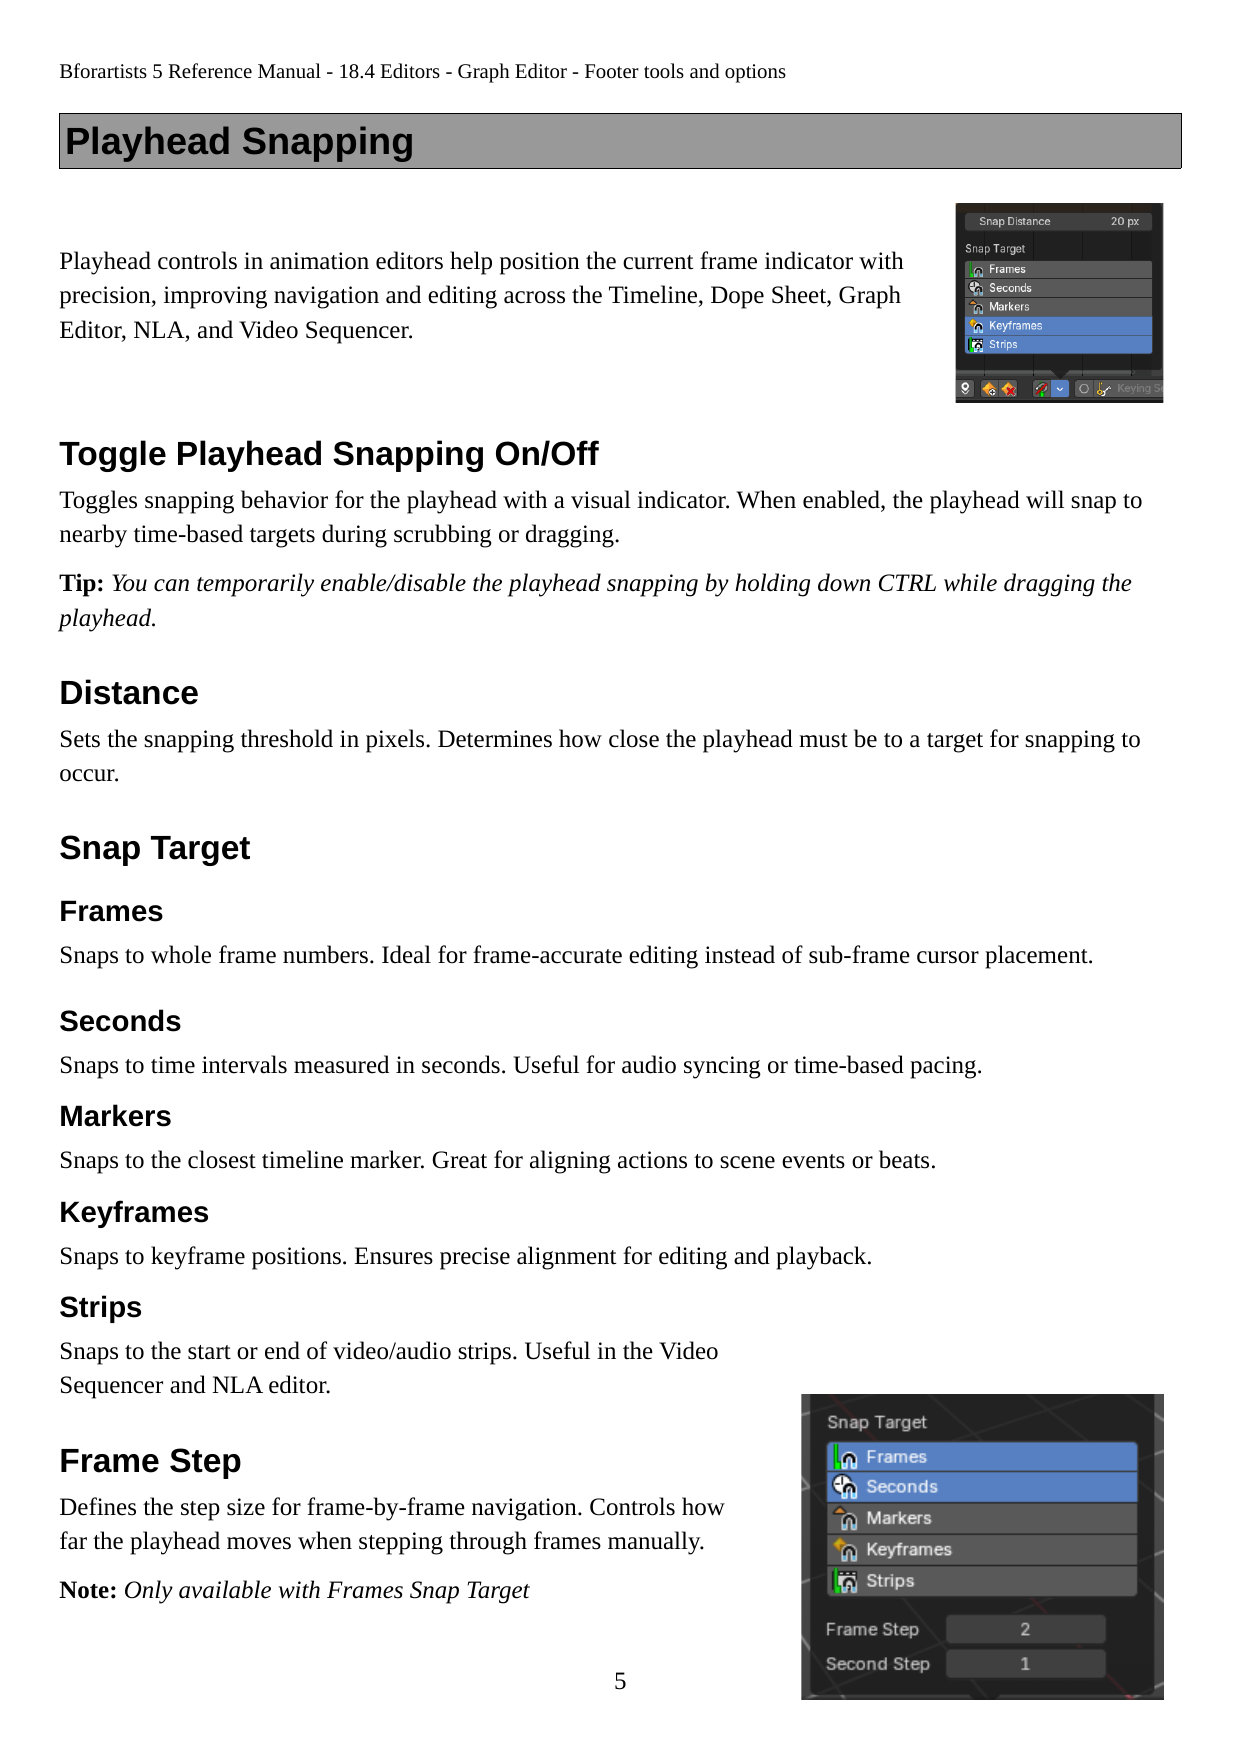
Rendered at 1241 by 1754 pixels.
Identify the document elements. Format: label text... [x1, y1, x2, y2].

text Snaps to keyframe positions. Ensures precise alignment for editing and playback. [59, 1241, 1181, 1269]
subtitle Frame Step [59, 1440, 801, 1479]
text Snaps to whole frame numbers. Ideal for frame-accurate editing instead of sub-frame cursor placement. [59, 940, 1181, 969]
subtitle Seconds [59, 1004, 1181, 1038]
subtitle [1164, 1440, 1181, 1479]
text Snaps to the start or end of video/audio strips. Useful in the Video Sequencer and NLA editor. [59, 1336, 1181, 1399]
picture [955, 203, 1164, 403]
subtitle Snap Target [59, 828, 1181, 867]
subtitle Toggle Playhead Snapping On/Off [59, 434, 1181, 472]
text Sets the snapping threshold in pixels. Determines how close the playhead must be to a target for snapping to occur. [59, 724, 1181, 787]
text Tip: You can temporarily enable/disable the playhead snapping by holding down CTRL while dragging the playhead. [59, 568, 1181, 632]
subtitle Frames [59, 894, 1181, 928]
text Note: Only available with Frames Snap Target [59, 1575, 801, 1604]
subtitle Keyframes [59, 1194, 1181, 1228]
picture [801, 1394, 1164, 1700]
text Snaps to the closest timeline marker. Great for aligning actions to scene events or beats. [59, 1145, 1181, 1174]
text Defines the step size for frame-by-frame navigation. Controls how far the playhead moves when stepping through frames manually. [59, 1492, 801, 1555]
text Snaps to time intervals measured in seconds. Useful for audio syncing or time-based pacing. [59, 1050, 1181, 1079]
text Toggles snapping behavior for the playhead with a visual indicator. When enabled, the playhead will snap to nearby time-based targets during scrubbing or dragging. [59, 485, 1181, 548]
text Playhead controls in animation editors help position the current frame indicator with precision, improving navigation and editing across the Timeline, Dope Sheet, Graph Editor, NLA, and Video Sequencer. [59, 246, 955, 343]
table_header Playhead Snapping [60, 114, 1181, 168]
subtitle Distance [59, 673, 1181, 711]
subtitle Markers [59, 1099, 1181, 1133]
subtitle Strips [59, 1290, 1181, 1323]
